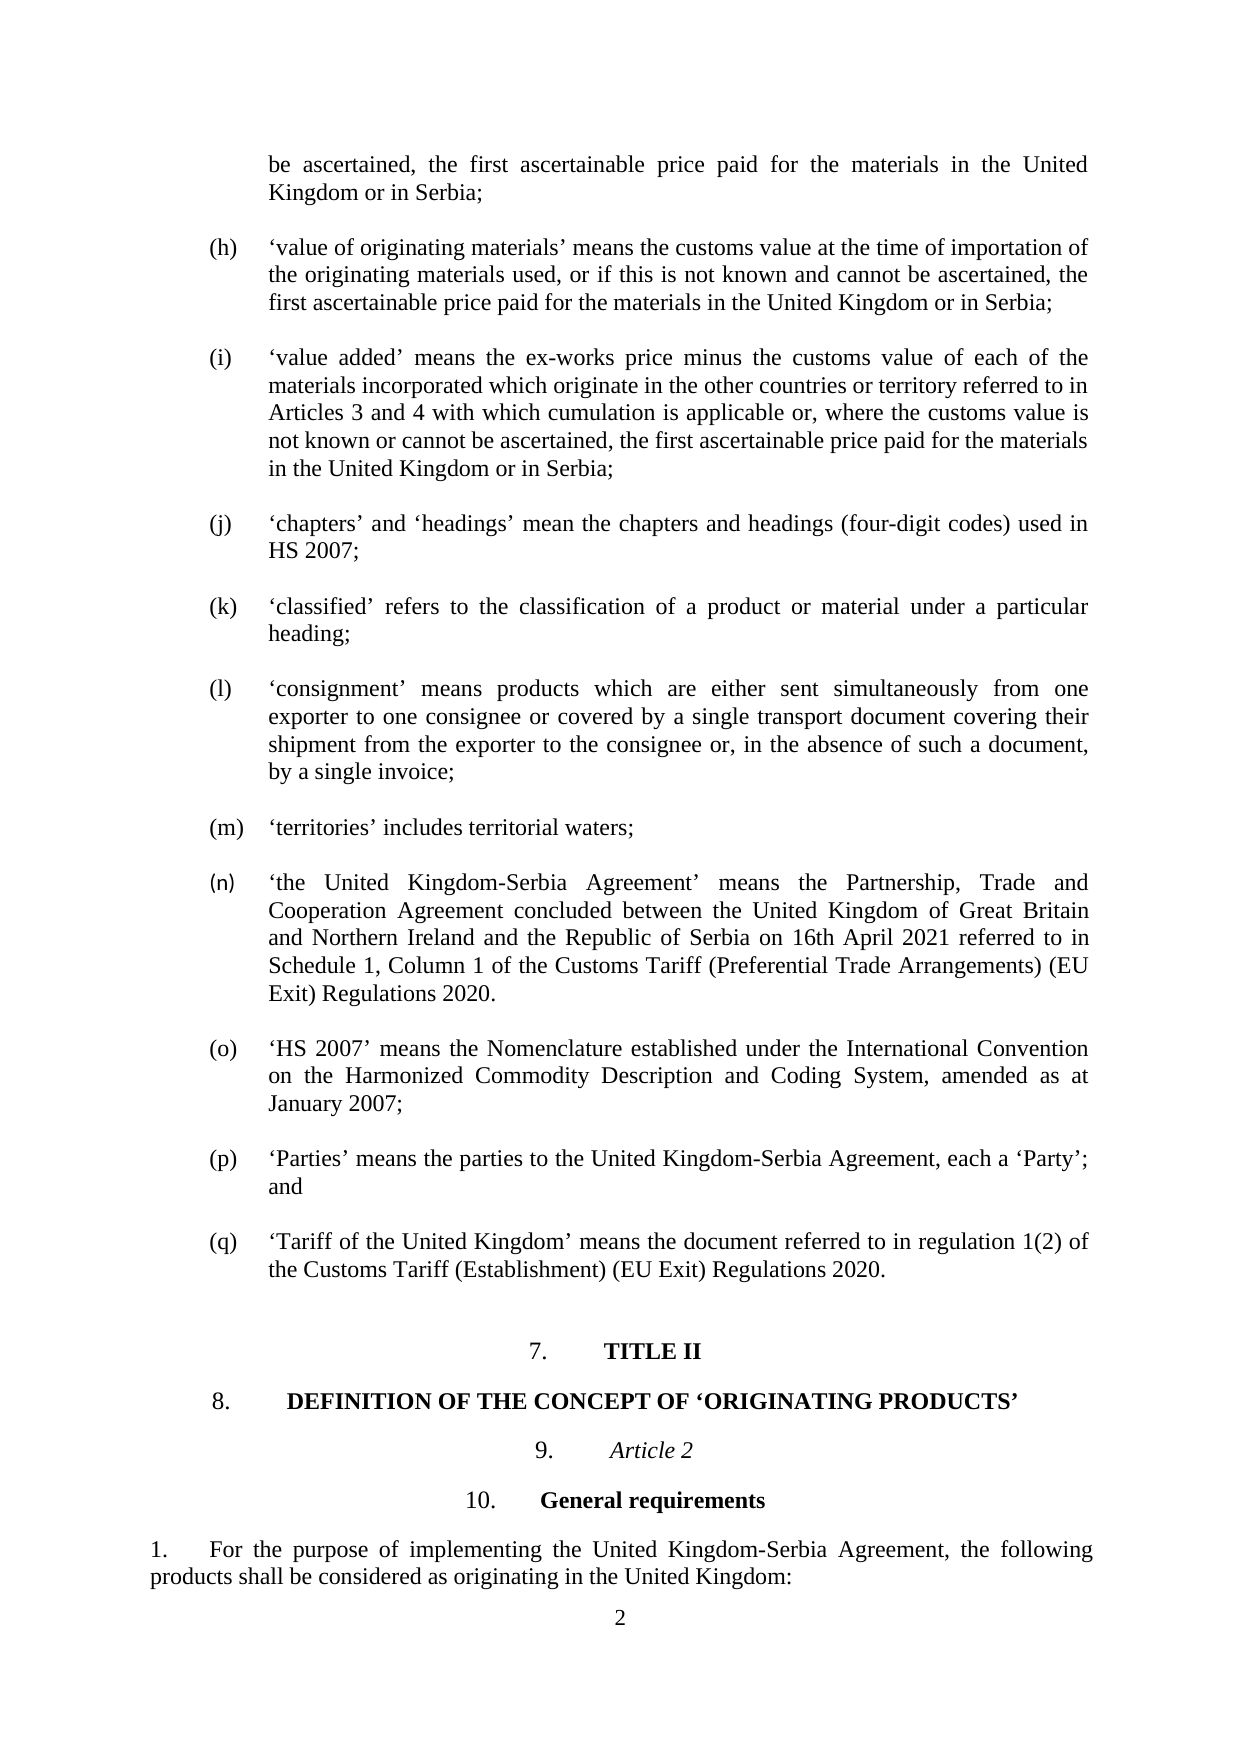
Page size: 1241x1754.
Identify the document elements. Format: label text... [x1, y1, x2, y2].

subtitle General requirements [150, 1485, 1080, 1514]
list ‘classified’ refers to the classification of a product or material under a particular heading; [209, 592, 1090, 647]
list ‘HS 2007’ means the Nomenclature established under the International Convention on the Harmonized Commodity Description and Coding System, amended as at January 2007; [209, 1034, 1090, 1117]
list ‘the United Kingdom-Serbia Agreement’ means the Partnership, Trade and Cooperation Agreement concluded between the United Kingdom of Great Britain and Northern Ireland and the Republic of Serbia on 16th April 2021 referred to in Schedule 1, Column 1 of the Customs Tariff (Preferential Trade Arrangements) (EU Exit) Regulations 2020. [209, 868, 1090, 1006]
subtitle TITLE II [150, 1336, 1080, 1365]
list be ascertained, the first ascertainable price paid for the materials in the United Kingdom or in Serbia; [209, 150, 1090, 205]
list ‘chapters’ and ‘headings’ mean the chapters and headings (four-digit codes) used in HS 2007; [209, 509, 1090, 564]
list ‘territories’ includes territorial waters; [209, 812, 1090, 840]
list ‘Tariff of the United Kingdom’ means the document referred to in regulation 1(2) of the Customs Tariff (Establishment) (EU Exit) Regulations 2020. [209, 1227, 1090, 1282]
list ‘value added’ means the ex-works price minus the customs value of each of the materials incorporated which originate in the other countries or territory referred to in Articles 3 and 4 with which cumulation is applicable or, where the customs value is not known or cannot be ascertained, the first ascertainable price paid for the materials in the United Kingdom or in Serbia; [209, 343, 1090, 481]
list ‘Parties’ means the parties to the United Kingdom-Serbia Agreement, each a ‘Party’; and [209, 1144, 1090, 1199]
list ‘value of originating materials’ means the customs value at the time of importation of the originating materials used, or if this is not known and cannot be ascertained, the first ascertainable price paid for the materials in the United Kingdom or in Serbia; [209, 233, 1090, 316]
subtitle DEFINITION OF THE CONCEPT OF ‘ORIGINATING PRODUCTS’ [150, 1386, 1080, 1414]
list For the purpose of implementing the United Kingdom-Serbia Agreement, the following products shall be considered as originating in the United Kingdom: [150, 1534, 1095, 1590]
list ‘consignment’ means products which are either sent simultaneously from one exporter to one consignee or covered by a single transport document covering their shipment from the exporter to the consignee or, in the absence of such a document, by a single invoice; [209, 674, 1090, 785]
subtitle Article 2 [150, 1435, 1080, 1464]
